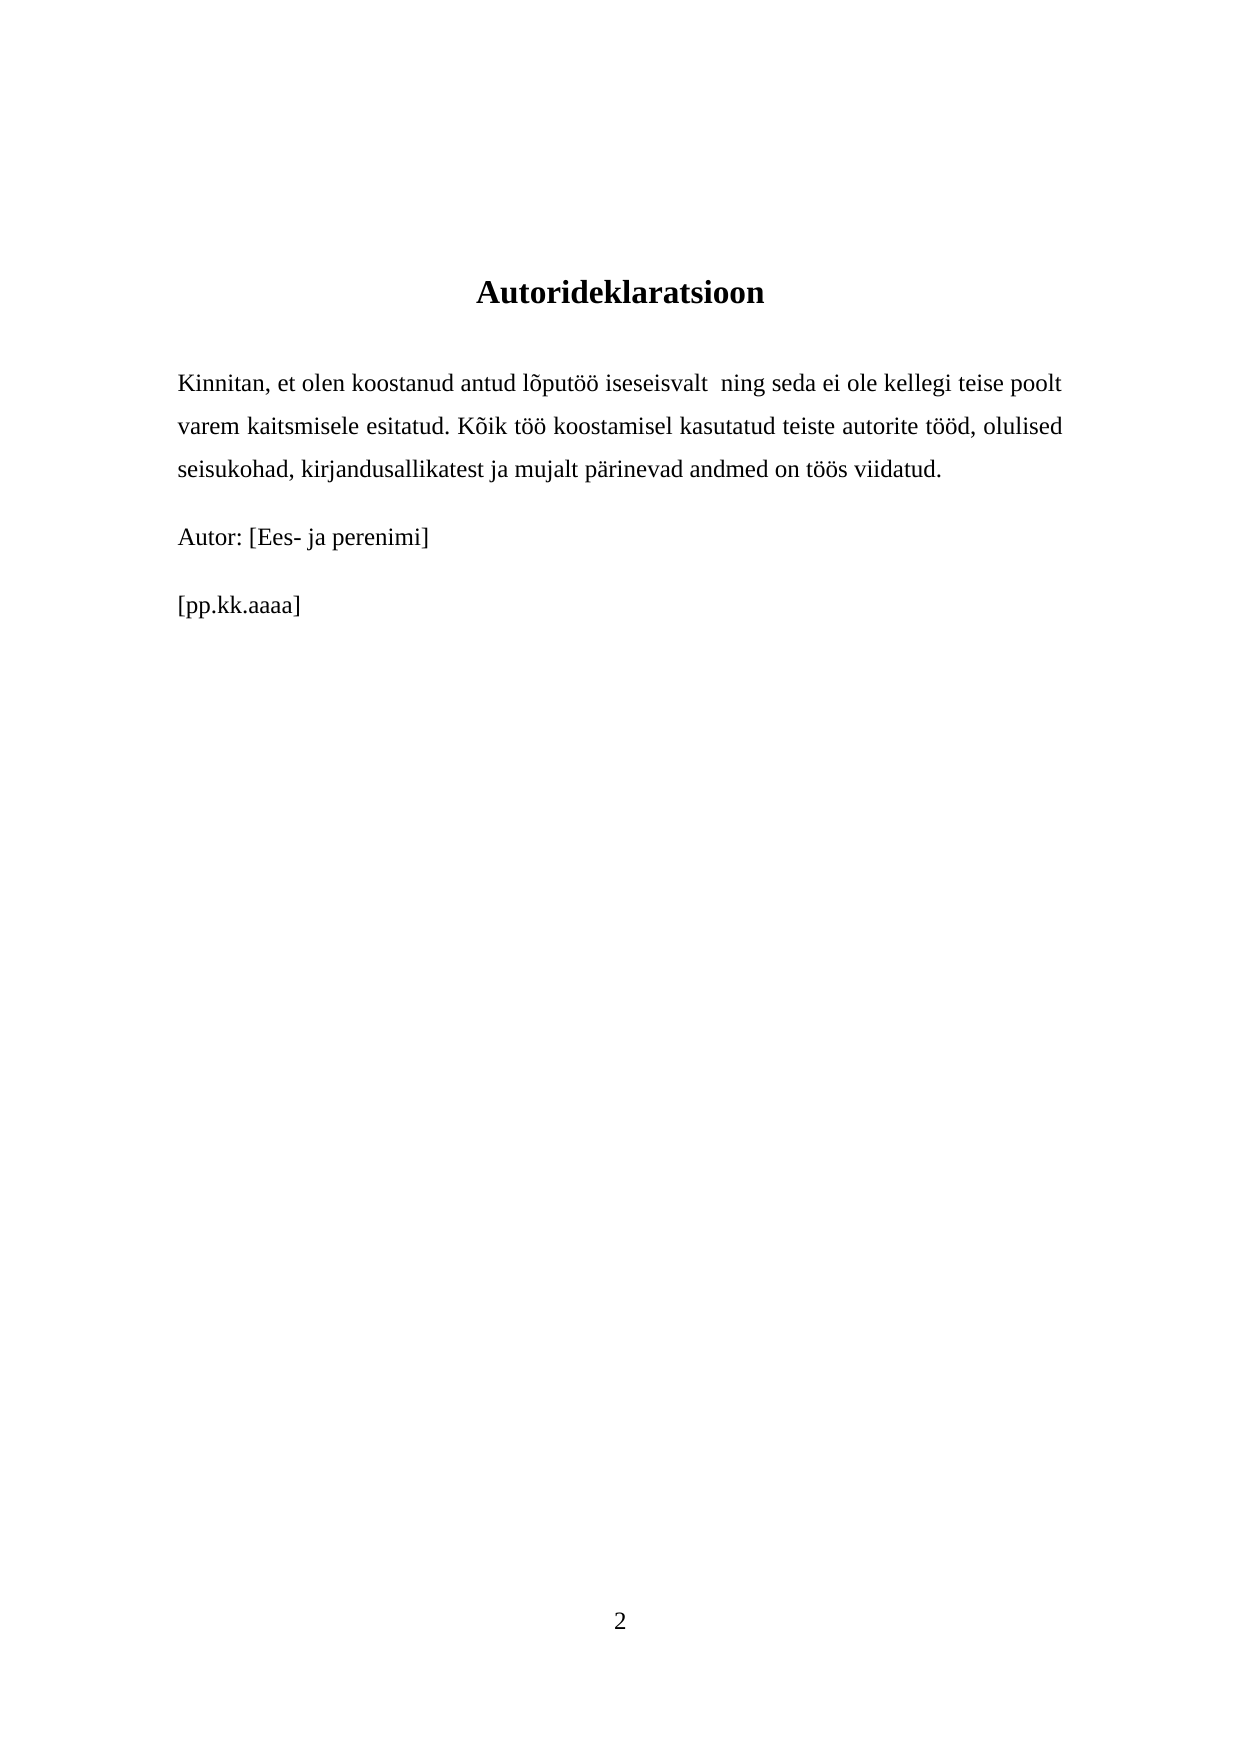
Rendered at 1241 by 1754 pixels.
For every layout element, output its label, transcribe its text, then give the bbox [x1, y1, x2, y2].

text Autor: [Ees- ja perenimi] [177, 522, 1063, 551]
text [pp.kk.aaaa] [177, 590, 1063, 619]
subtitle Autorideklaratsioon [177, 273, 1063, 311]
text Kinnitan, et olen koostanud antud lõputöö iseseisvalt ning seda ei ole kellegi teise poolt varem kaitsmisele esitatud. Kõik töö koostamisel kasutatud teiste autorite tööd, olulised seisukohad, kirjandusallikatest ja mujalt pärinevad andmed on töös viidatud. [177, 368, 1063, 483]
